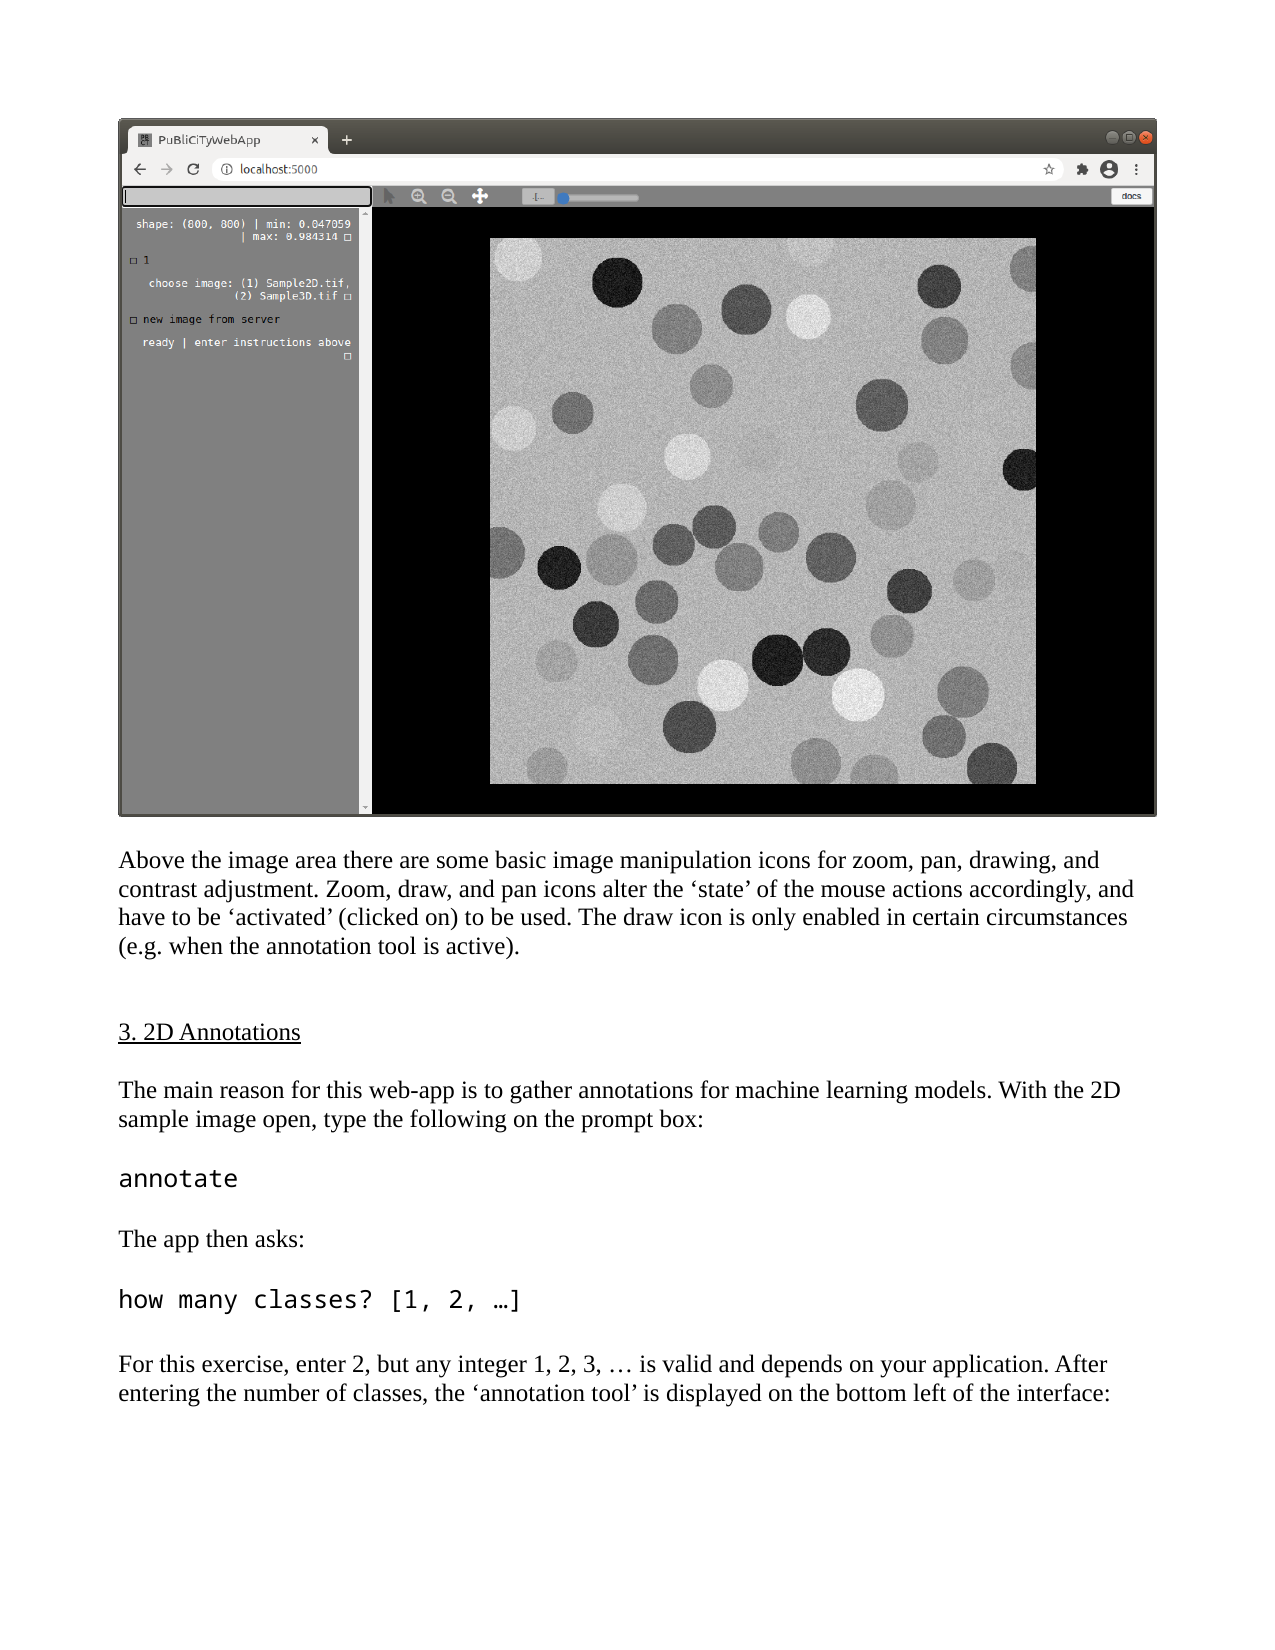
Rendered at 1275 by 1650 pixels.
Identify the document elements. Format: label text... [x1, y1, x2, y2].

text how many classes? [1, 2, …] [118, 1281, 1157, 1316]
text The main reason for this web-app is to gather annotations for machine learning models. With the 2D sample image open, type the following on the prompt box: [118, 1075, 1157, 1132]
text 3. 2D Annotations [118, 1017, 1157, 1046]
text Above the image area there are some basic image manipulation icons for zoom, pan, drawing, and contrast adjustment. Zoom, draw, and pan icons alter the ‘state’ of the mouse actions accordingly, and have to be ‘activated’ (clicked on) to be used. The draw icon is only enabled in certain circumstances (e.g. when the annotation tool is active). [118, 845, 1157, 960]
text The app then asks: [118, 1224, 1157, 1253]
text For this exercise, enter 2, but any integer 1, 2, 3, … is valid and depends on your application. After entering the number of classes, the ‘annotation tool’ is displayed on the bottom left of the interface: [118, 1349, 1157, 1407]
picture [118, 118, 1157, 817]
text annotate [118, 1161, 1157, 1195]
